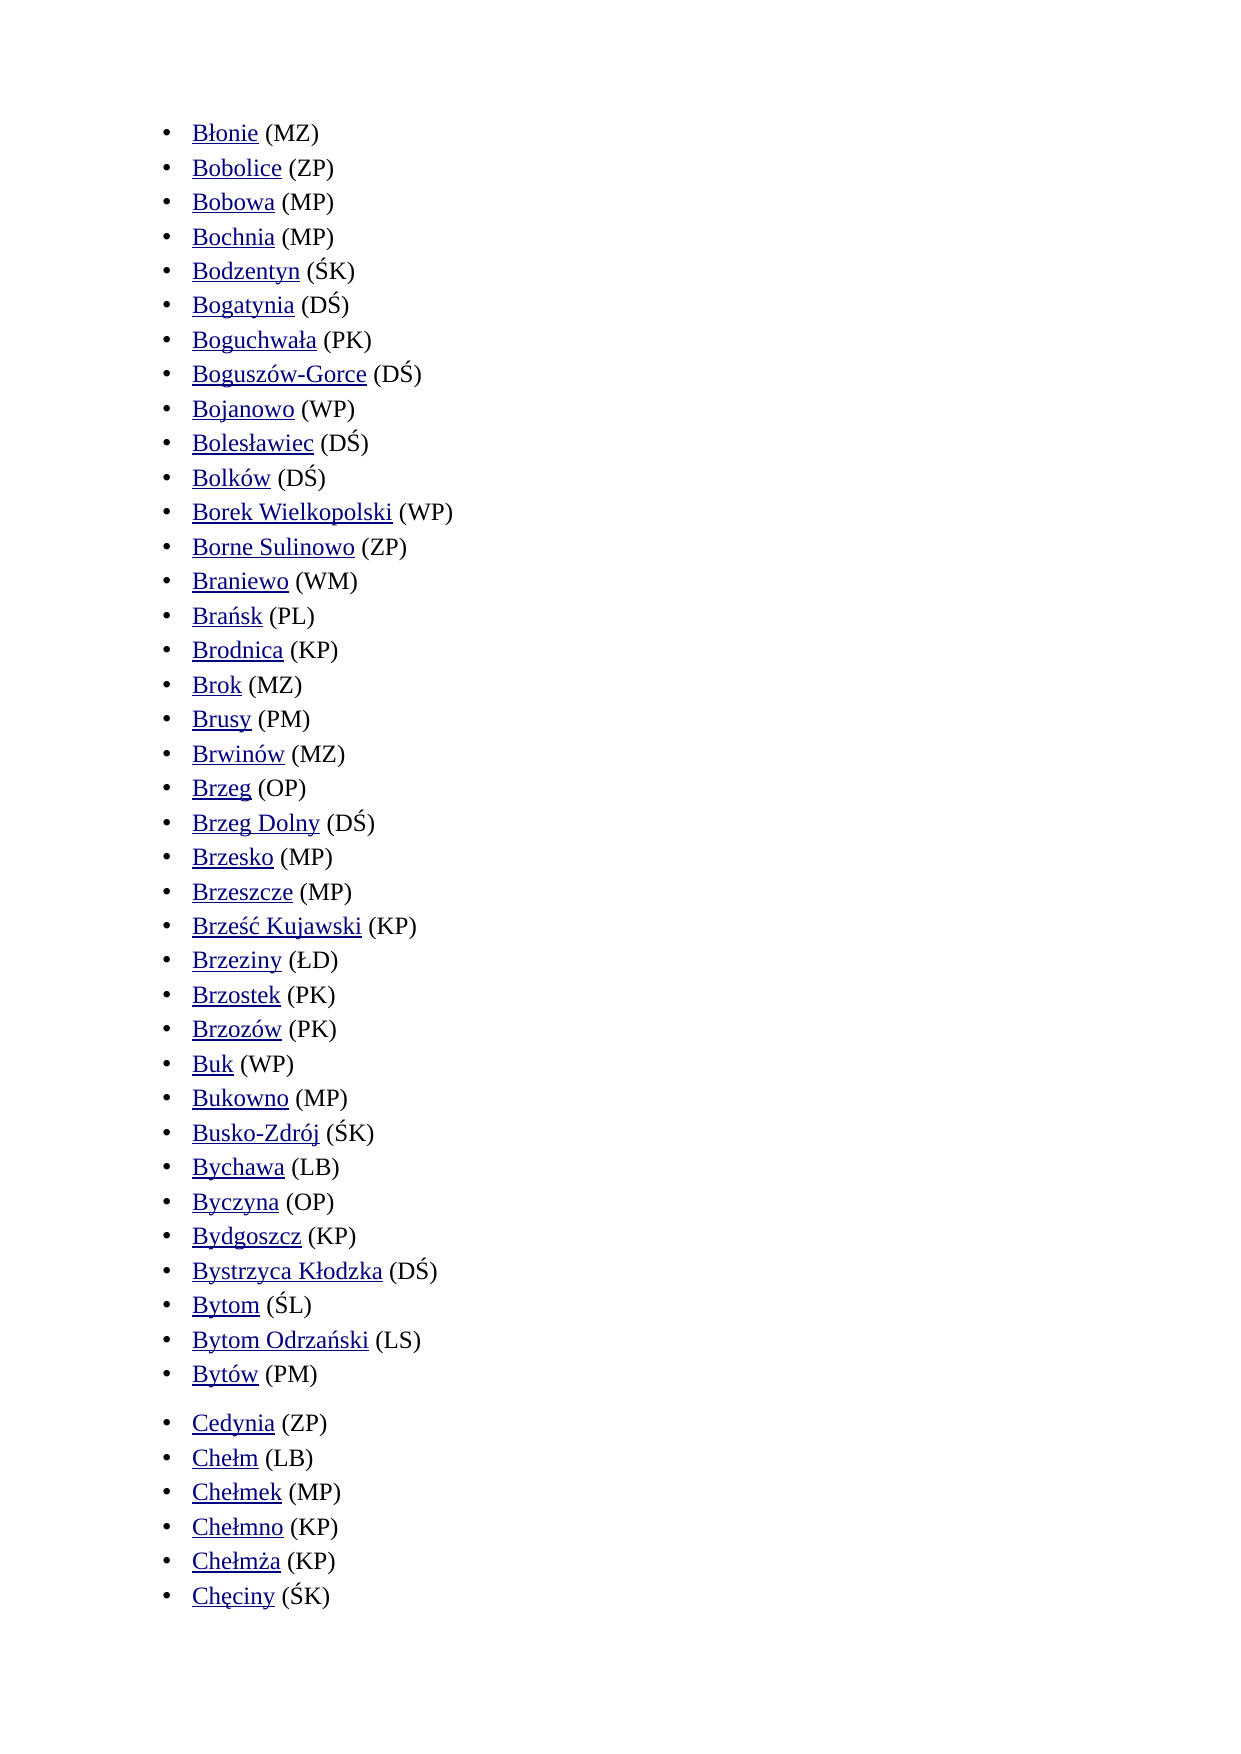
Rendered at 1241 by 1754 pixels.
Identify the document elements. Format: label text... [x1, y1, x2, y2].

list Busko-Zdrój (ŚK) [162, 1118, 1122, 1147]
list Bodzentyn (ŚK) [162, 256, 1122, 285]
list Cedynia (ZP) [162, 1408, 1122, 1437]
list Chełmża (KP) [162, 1546, 1122, 1575]
list Bystrzyca Kłodzka (DŚ) [162, 1256, 1122, 1285]
list Brzeszcze (MP) [162, 877, 1122, 905]
list Brzeziny (ŁD) [162, 946, 1122, 974]
list Brzesko (MP) [162, 842, 1122, 871]
list Boguchwała (PK) [162, 325, 1122, 354]
list Chełmno (KP) [162, 1512, 1122, 1541]
list Bytów (PM) [162, 1359, 1122, 1388]
list Bytom Odrzański (LS) [162, 1325, 1122, 1354]
list Brusy (PM) [162, 704, 1122, 733]
list Boguszów-Gorce (DŚ) [162, 359, 1122, 388]
list Brzostek (PK) [162, 980, 1122, 1009]
list Bolesławiec (DŚ) [162, 428, 1122, 457]
list Bydgoszcz (KP) [162, 1221, 1122, 1250]
list Chęciny (ŚK) [162, 1581, 1122, 1609]
list Brok (MZ) [162, 670, 1122, 698]
list Brańsk (PL) [162, 601, 1122, 629]
list Brzeg Dolny (DŚ) [162, 808, 1122, 836]
list Bogatynia (DŚ) [162, 291, 1122, 319]
list Bytom (ŚL) [162, 1290, 1122, 1319]
list Bukowno (MP) [162, 1083, 1122, 1112]
list Bobowa (MP) [162, 187, 1122, 216]
list Brzozów (PK) [162, 1014, 1122, 1043]
list Brwinów (MZ) [162, 739, 1122, 767]
list Bolków (DŚ) [162, 463, 1122, 492]
list Bochnia (MP) [162, 222, 1122, 250]
list Brześć Kujawski (KP) [162, 911, 1122, 940]
list Brodnica (KP) [162, 635, 1122, 664]
list Bobolice (ZP) [162, 153, 1122, 181]
list Chełmek (MP) [162, 1477, 1122, 1506]
list Borne Sulinowo (ZP) [162, 532, 1122, 561]
list Borek Wielkopolski (WP) [162, 497, 1122, 526]
list Błonie (MZ) [162, 118, 1122, 147]
list Buk (WP) [162, 1049, 1122, 1078]
list Bychawa (LB) [162, 1152, 1122, 1181]
list Braniewo (WM) [162, 566, 1122, 595]
list Bojanowo (WP) [162, 394, 1122, 423]
list Byczyna (OP) [162, 1187, 1122, 1216]
list Chełm (LB) [162, 1443, 1122, 1472]
list Brzeg (OP) [162, 773, 1122, 802]
